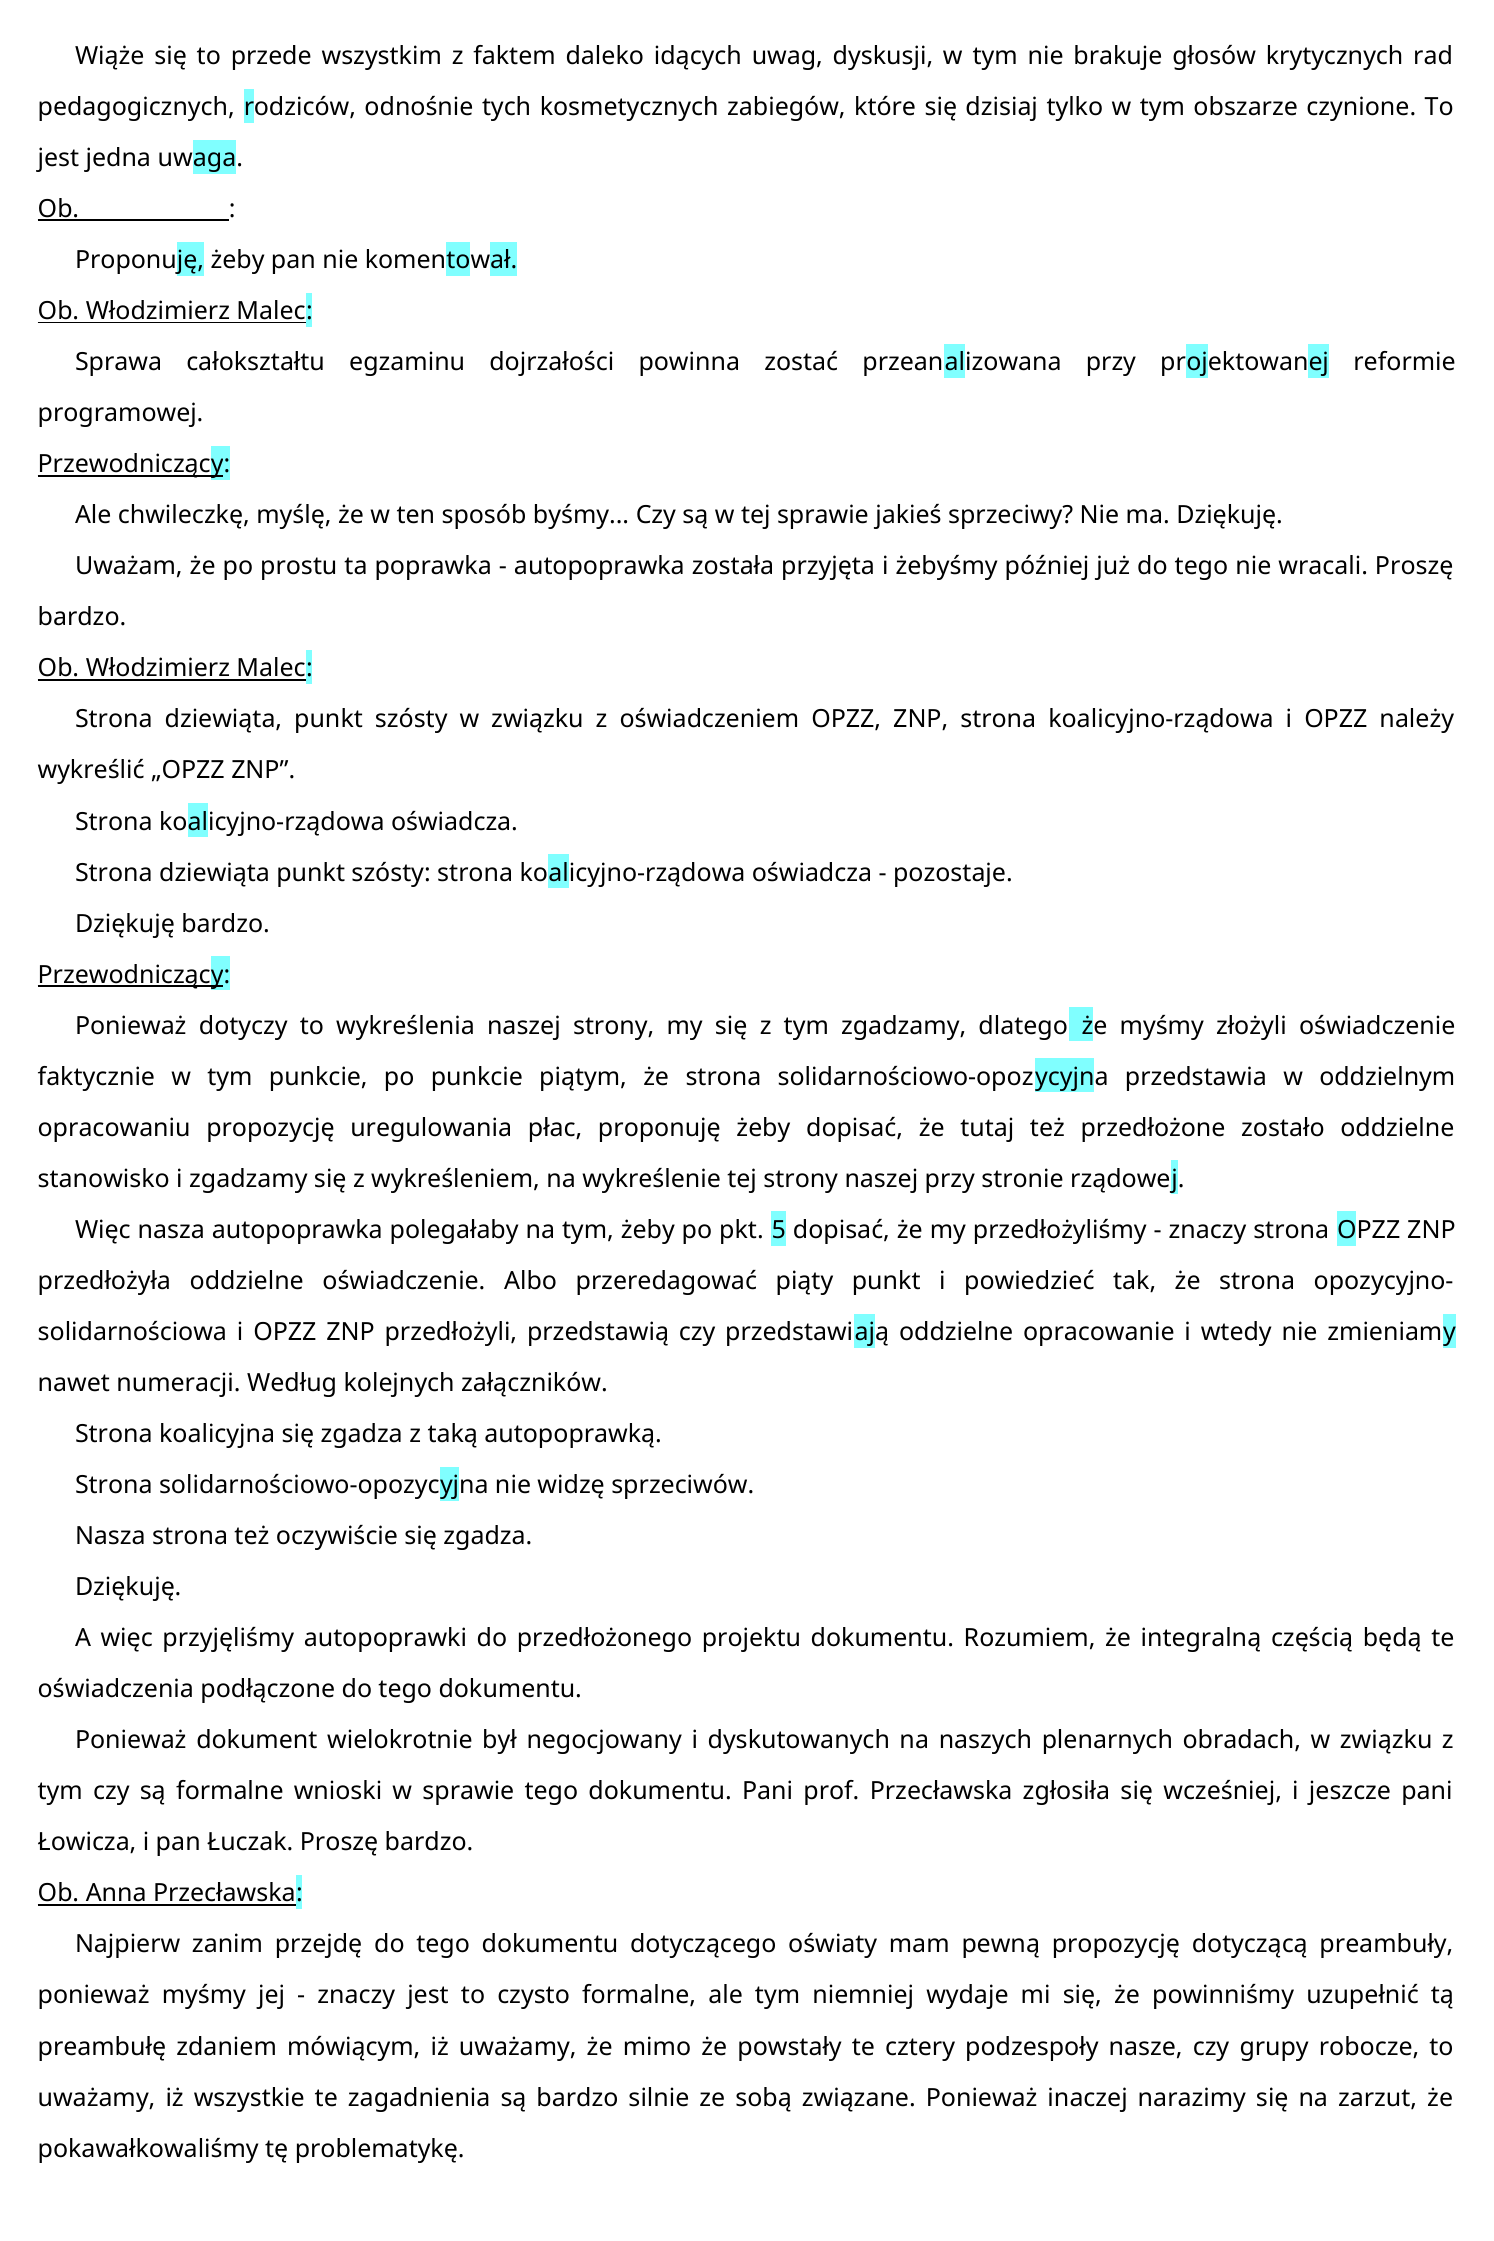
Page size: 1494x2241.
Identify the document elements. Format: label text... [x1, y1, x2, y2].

text Przewodniczący: [37, 956, 1456, 990]
text Wiąże się to przede wszystkim z faktem daleko idących uwag, dyskusji, w tym nie brakuje głosów krytycznych rad pedagogicznych, rodziców, odnośnie tych kosmetycznych zabiegów, które się dzisiaj tylko w tym obszarze czynione. To jest jedna uwaga. [37, 37, 1456, 174]
text Sprawa całokształtu egzaminu dojrzałości powinna zostać przeanalizowana przy projektowanej reformie programowej. [37, 344, 1456, 429]
text Uważam, że po prostu ta poprawka - autopoprawka została przyjęta i żebyśmy później już do tego nie wracali. Proszę bardzo. [37, 548, 1456, 633]
text Proponuję, żeby pan nie komentował. [37, 242, 1456, 276]
text Przewodniczący: [37, 446, 1456, 480]
text Ob. Anna Przecławska: [37, 1875, 1456, 1909]
text Strona koalicyjno-rządowa oświadcza. [37, 803, 1456, 837]
text Ponieważ dokument wielokrotnie był negocjowany i dyskutowanych na naszych plenarnych obradach, w związku z tym czy są formalne wnioski w sprawie tego dokumentu. Pani prof. Przecławska zgłosiła się wcześniej, i jeszcze pani Łowicza, i pan Łuczak. Proszę bardzo. [37, 1722, 1456, 1858]
text Dziękuję bardzo. [37, 905, 1456, 939]
text Strona koalicyjna się zgadza z taką autopoprawką. [37, 1416, 1456, 1450]
text Strona dziewiąta punkt szósty: strona koalicyjno-rządowa oświadcza - pozostaje. [37, 854, 1456, 888]
text Ale chwileczkę, myślę, że w ten sposób byśmy... Czy są w tej sprawie jakieś sprzeciwy? Nie ma. Dziękuję. [37, 497, 1456, 531]
text Ob. Włodzimierz Malec: [37, 650, 1456, 684]
text Strona solidarnościowo-opozycyjna nie widzę sprzeciwów. [37, 1467, 1456, 1501]
text Strona dziewiąta, punkt szósty w związku z oświadczeniem OPZZ, ZNP, strona koalicyjno-rządowa i OPZZ należy wykreślić „OPZZ ZNP”. [37, 701, 1456, 786]
text Nasza strona też oczywiście się zgadza. [37, 1518, 1456, 1552]
text Najpierw zanim przejdę do tego dokumentu dotyczącego oświaty mam pewną propozycję dotyczącą preambuły, ponieważ myśmy jej - znaczy jest to czysto formalne, ale tym niemniej wydaje mi się, że powinniśmy uzupełnić tą preambułę zdaniem mówiącym, iż uważamy, że mimo że powstały te cztery podzespoły nasze, czy grupy robocze, to uważamy, iż wszystkie te zagadnienia są bardzo silnie ze sobą związane. Ponieważ inaczej narazimy się na zarzut, że pokawałkowaliśmy tę problematykę. [37, 1926, 1456, 2164]
text Więc nasza autopoprawka polegałaby na tym, żeby po pkt. 5 dopisać, że my przedłożyliśmy - znaczy strona OPZZ ZNP przedłożyła oddzielne oświadczenie. Albo przeredagować piąty punkt i powiedzieć tak, że strona opozycyjno-solidarnościowa i OPZZ ZNP przedłożyli, przedstawią czy przedstawiają oddzielne opracowanie i wtedy nie zmieniamy nawet numeracji. Według kolejnych załączników. [37, 1211, 1456, 1399]
text Dziękuję. [37, 1569, 1456, 1603]
text Ponieważ dotyczy to wykreślenia naszej strony, my się z tym zgadzamy, dlatego że myśmy złożyli oświadczenie faktycznie w tym punkcie, po punkcie piątym, że strona solidarnościowo-opozycyjna przedstawia w oddzielnym opracowaniu propozycję uregulowania płac, proponuję żeby dopisać, że tutaj też przedłożone zostało oddzielne stanowisko i zgadzamy się z wykreśleniem, na wykreślenie tej strony naszej przy stronie rządowej. [37, 1007, 1456, 1194]
text Ob. : [37, 191, 1456, 225]
text Ob. Włodzimierz Malec: [37, 293, 1456, 327]
text A więc przyjęliśmy autopoprawki do przedłożonego projektu dokumentu. Rozumiem, że integralną częścią będą te oświadczenia podłączone do tego dokumentu. [37, 1620, 1456, 1705]
